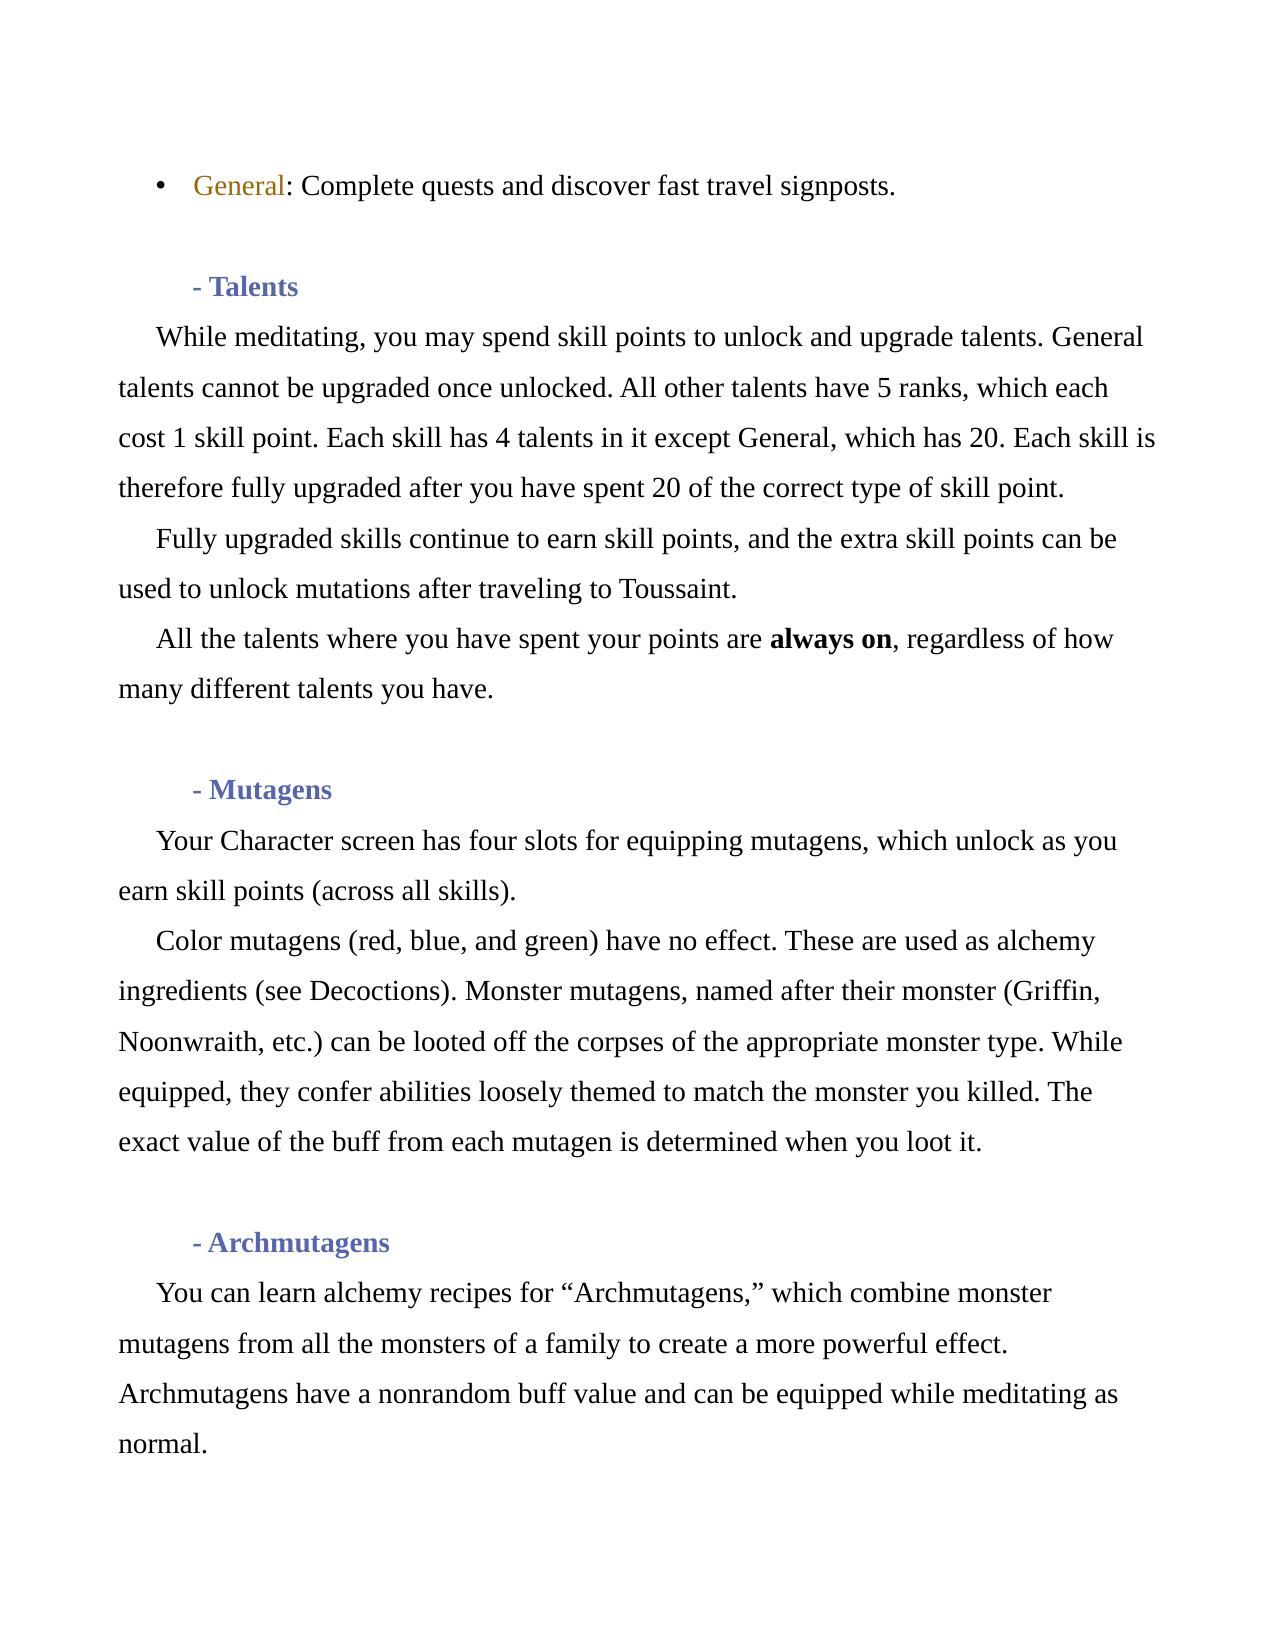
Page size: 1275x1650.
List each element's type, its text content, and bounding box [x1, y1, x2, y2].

text All the talents where you have spent your points are always on, regardless of how many different talents you have. [118, 621, 1157, 705]
text - Archmutagens [118, 1225, 1157, 1259]
text - Talents [118, 269, 1157, 303]
list General: Complete quests and discover fast travel signposts. [156, 168, 1157, 202]
text Fully upgraded skills continue to earn skill points, and the extra skill points can be used to unlock mutations after traveling to Toussaint. [118, 521, 1157, 604]
text - Mutagens [118, 772, 1157, 806]
text You can learn alchemy recipes for “Archmutagens,” which combine monster mutagens from all the monsters of a family to create a more powerful effect. Archmutagens have a nonrandom buff value and can be equipped while meditating as normal. [118, 1275, 1157, 1460]
text Your Character screen has four slots for equipping mutagens, which unlock as you earn skill points (across all skills). [118, 823, 1157, 906]
text While meditating, you may spend skill points to unlock and upgrade talents. General talents cannot be upgraded once unlocked. All other talents have 5 ranks, which each cost 1 skill point. Each skill has 4 talents in it except General, which has 20. Each skill is therefore fully upgraded after you have spent 20 of the correct type of skill point. [118, 319, 1157, 504]
text Color mutagens (red, blue, and green) have no effect. These are used as alchemy ingredients (see Decoctions). Monster mutagens, named after their monster (Griffin, Noonwraith, etc.) can be looted off the corpses of the appropriate monster type. While equipped, they confer abilities loosely themed to match the monster you killed. The exact value of the buff from each mutagen is determined when you loot it. [118, 923, 1157, 1158]
